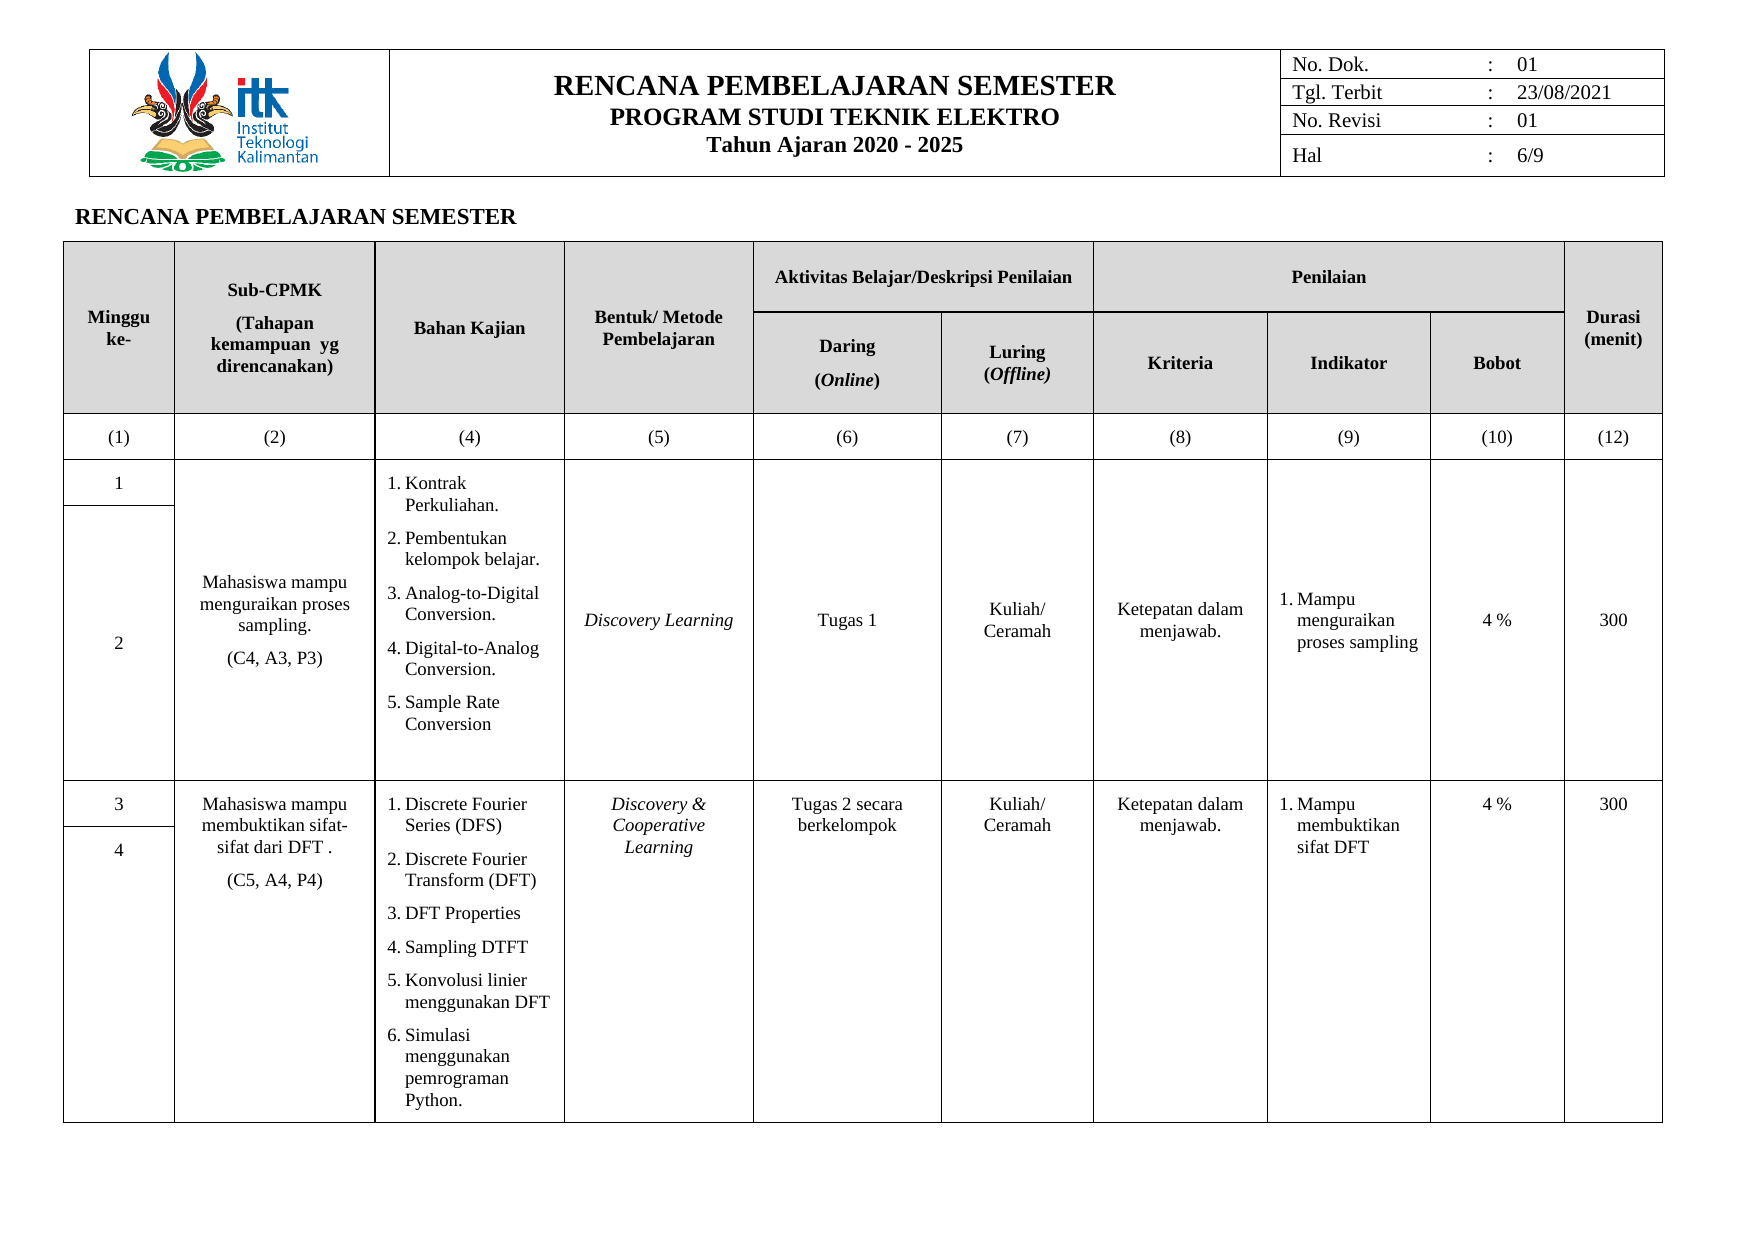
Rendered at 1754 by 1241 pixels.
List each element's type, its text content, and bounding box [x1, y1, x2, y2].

table_header Bentuk/ Metode Pembelajaran [565, 242, 753, 413]
table_cell 1 [64, 460, 174, 505]
table_cell Mampu menguraikan proses sampling [1268, 460, 1430, 780]
table_cell Mahasiswa mampu menguraikan proses sampling. (C4, A3, P3) [175, 460, 374, 780]
table_cell Kriteria [1094, 313, 1267, 413]
table_cell Kuliah/ Ceramah [942, 781, 1093, 1122]
table_header Durasi (menit) [1565, 242, 1662, 413]
table_cell (6) [754, 414, 941, 459]
table_cell Mahasiswa mampu membuktikan sifat-sifat dari DFT . (C5, A4, P4) [175, 781, 374, 1122]
table_cell 4 % [1431, 460, 1564, 780]
table_header Minggu ke- [64, 242, 174, 413]
table_cell Kuliah/ Ceramah [942, 460, 1093, 780]
table_cell Daring (Online) [754, 313, 941, 413]
table_cell (9) [1268, 414, 1430, 459]
table_header Bahan Kajian [376, 242, 564, 413]
table_cell Tugas 1 [754, 460, 941, 780]
table_cell (8) [1094, 414, 1267, 459]
table_cell Ketepatan dalam menjawab. [1094, 460, 1267, 780]
table_cell 300 [1565, 460, 1662, 780]
table_cell Bobot [1431, 313, 1564, 413]
table_cell (7) [942, 414, 1093, 459]
table_cell 2 [64, 506, 174, 780]
table_cell Mampu membuktikan sifat DFT [1268, 781, 1430, 1122]
table_cell (12) [1565, 414, 1662, 459]
table_cell Kontrak Perkuliahan. Pembentukan kelompok belajar. Analog-to-Digital Conversion. Digital-to-Analog Conversion. Sample Rate Conversion [376, 460, 564, 780]
picture [127, 50, 322, 176]
table_cell Discovery & Cooperative Learning [565, 781, 753, 1122]
subtitle RENCANA PEMBELAJARAN SEMESTER [75, 203, 1679, 229]
table_cell Discovery Learning [565, 460, 753, 780]
table_header Aktivitas Belajar/Deskripsi Penilaian [754, 242, 1093, 311]
table_cell Discrete Fourier Series (DFS) Discrete Fourier Transform (DFT) DFT Properties Sampling DTFT Konvolusi linier menggunakan DFT Simulasi menggunakan pemrograman Python. [376, 781, 564, 1122]
table_cell (10) [1431, 414, 1564, 459]
table_cell Luring (Offline) [942, 313, 1093, 413]
table_cell 300 [1565, 781, 1662, 1122]
table_header Penilaian [1094, 242, 1564, 311]
table_cell 3 [64, 781, 174, 826]
table_cell (4) [376, 414, 564, 459]
table_cell Ketepatan dalam menjawab. [1094, 781, 1267, 1122]
table_cell 4 [64, 827, 174, 1122]
table_header Sub-CPMK (Tahapan kemampuan yg direncanakan) [175, 242, 374, 413]
table_cell Tugas 2 secara berkelompok [754, 781, 941, 1122]
table_cell (1) [64, 414, 174, 459]
table_cell 4 % [1431, 781, 1564, 1122]
table_cell (2) [175, 414, 374, 459]
table_cell Indikator [1268, 313, 1430, 413]
table_cell (5) [565, 414, 753, 459]
